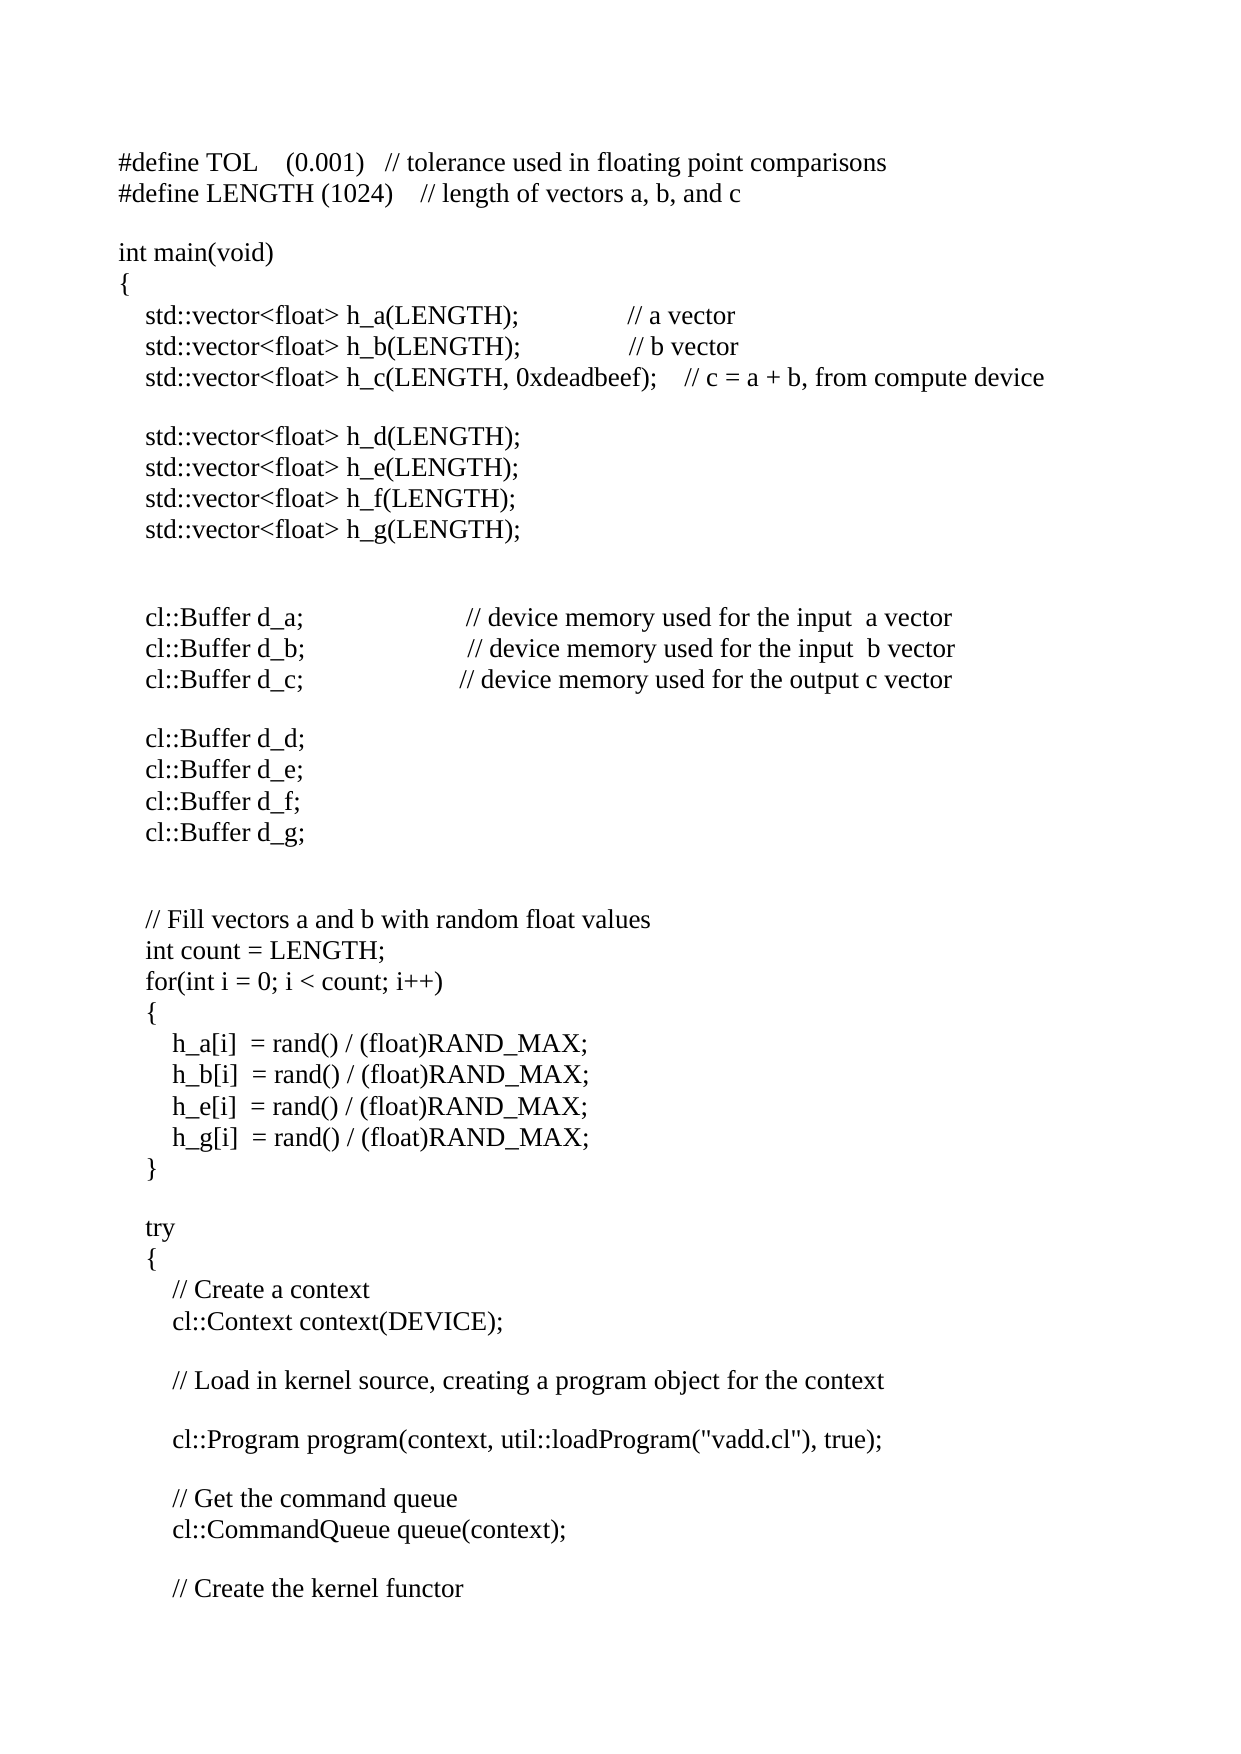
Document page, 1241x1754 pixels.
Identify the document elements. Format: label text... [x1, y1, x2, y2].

text cl::Buffer d_e; [118, 753, 1122, 784]
text cl::CommandQueue queue(context); [118, 1513, 1122, 1544]
text // Fill vectors a and b with random float values [118, 903, 1122, 934]
text // Create a context [118, 1273, 1122, 1305]
text cl::Buffer d_f; [118, 784, 1122, 816]
text #define LENGTH (1024) // length of vectors a, b, and c [118, 177, 1122, 208]
text std::vector<float> h_d(LENGTH); [118, 420, 1122, 451]
text #define TOL (0.001) // tolerance used in floating point comparisons [118, 146, 1122, 177]
text std::vector<float> h_e(LENGTH); [118, 451, 1122, 482]
text // Load in kernel source, creating a program object for the context [118, 1364, 1122, 1395]
text { [118, 268, 1122, 299]
text h_a[i] = rand() / (float)RAND_MAX; [118, 1027, 1122, 1059]
text cl::Buffer d_d; [118, 722, 1122, 753]
text // Create the kernel functor [118, 1572, 1122, 1604]
text cl::Buffer d_g; [118, 816, 1122, 847]
text for(int i = 0; i < count; i++) [118, 965, 1122, 996]
text { [118, 1242, 1122, 1273]
text try [118, 1211, 1122, 1242]
text int count = LENGTH; [118, 934, 1122, 965]
text h_g[i] = rand() / (float)RAND_MAX; [118, 1121, 1122, 1152]
text cl::Context context(DEVICE); [118, 1305, 1122, 1336]
text std::vector<float> h_f(LENGTH); [118, 482, 1122, 514]
text std::vector<float> h_b(LENGTH); // b vector [118, 330, 1122, 361]
text h_b[i] = rand() / (float)RAND_MAX; [118, 1059, 1122, 1090]
text { [118, 996, 1122, 1027]
text cl::Buffer d_b; // device memory used for the input b vector [118, 632, 1122, 663]
text std::vector<float> h_a(LENGTH); // a vector [118, 299, 1122, 330]
text cl::Buffer d_a; // device memory used for the input a vector [118, 601, 1122, 632]
text std::vector<float> h_c(LENGTH, 0xdeadbeef); // c = a + b, from compute device [118, 361, 1122, 392]
text cl::Program program(context, util::loadProgram("vadd.cl"), true); [118, 1423, 1122, 1454]
text } [118, 1152, 1122, 1183]
text std::vector<float> h_g(LENGTH); [118, 514, 1122, 545]
text h_e[i] = rand() / (float)RAND_MAX; [118, 1090, 1122, 1121]
text int main(void) [118, 236, 1122, 268]
text // Get the command queue [118, 1482, 1122, 1513]
text cl::Buffer d_c; // device memory used for the output c vector [118, 663, 1122, 694]
